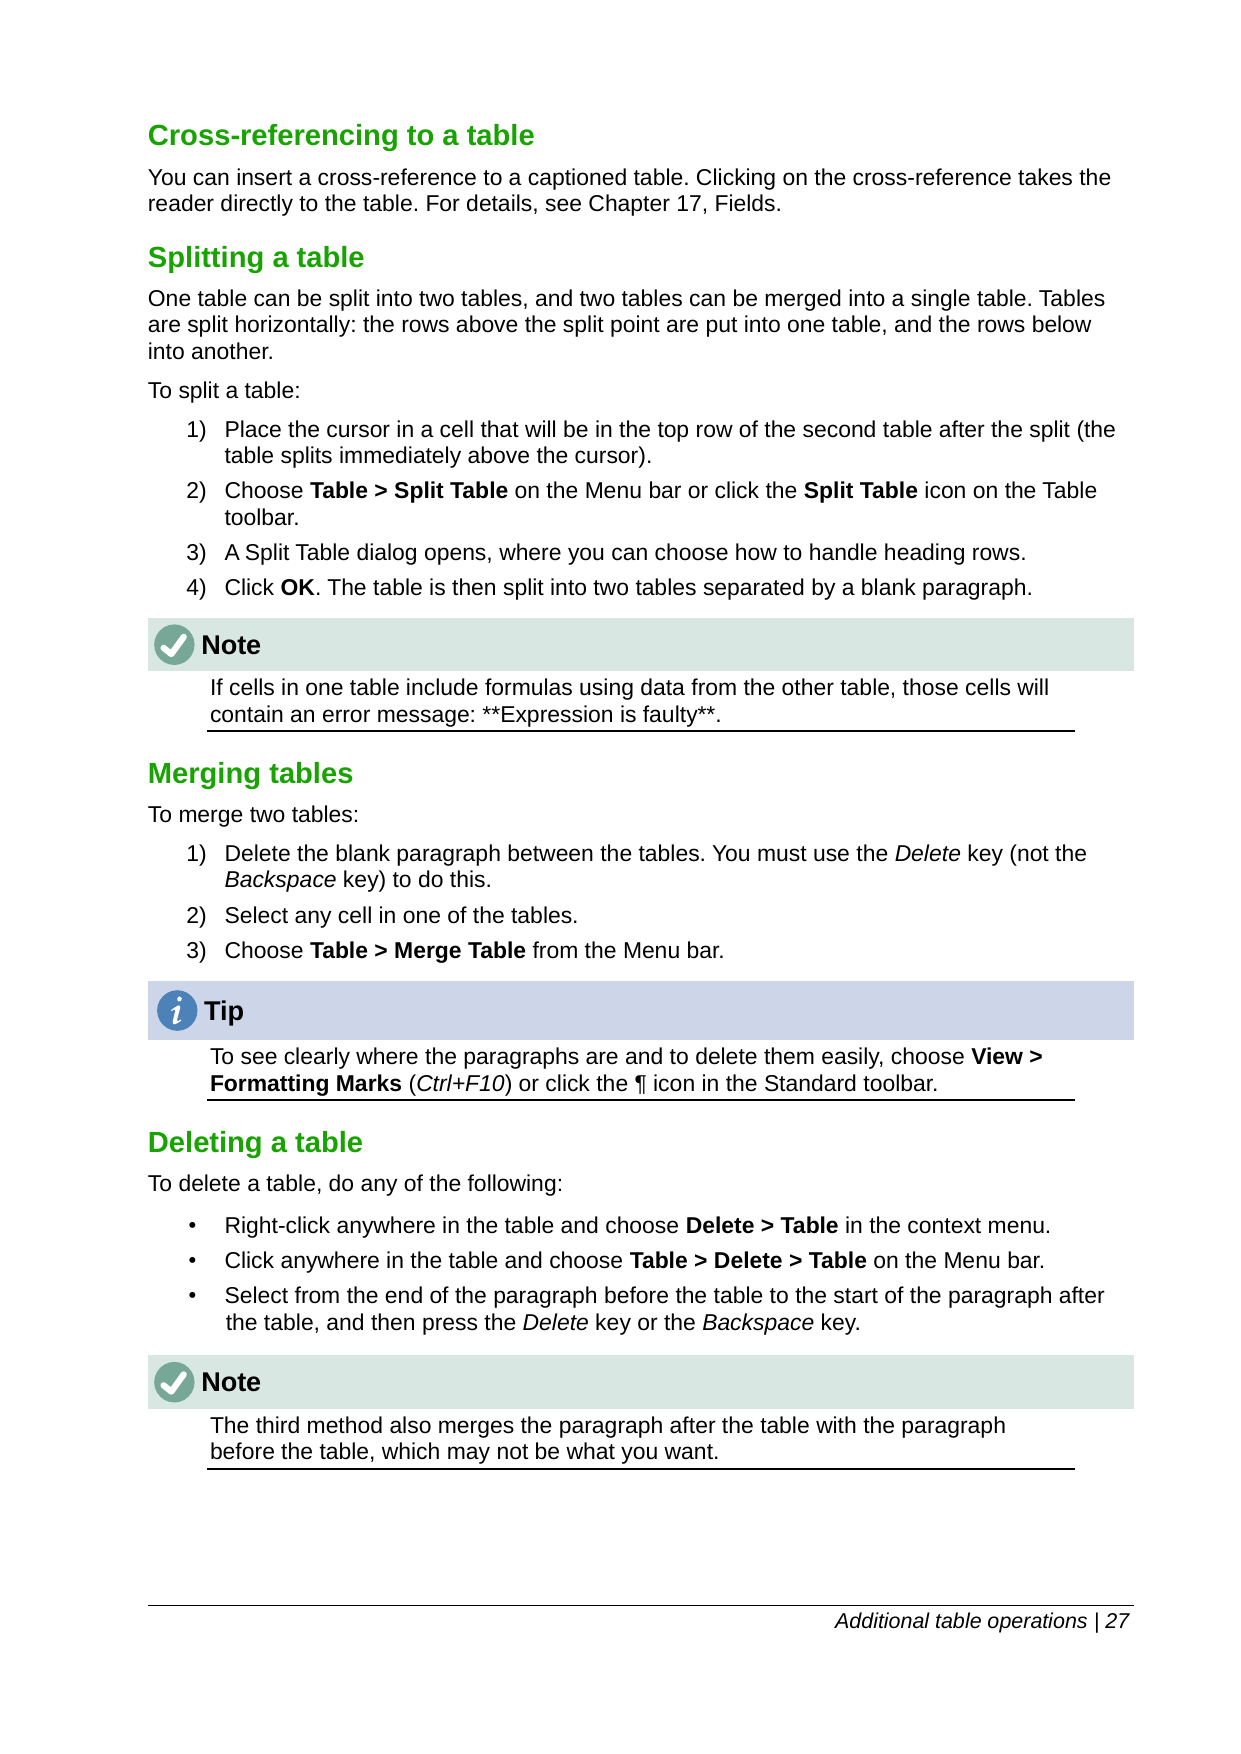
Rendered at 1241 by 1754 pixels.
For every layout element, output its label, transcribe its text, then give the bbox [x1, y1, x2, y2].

subtitle Tip [148, 981, 1134, 1040]
list To split a table: [148, 377, 1134, 403]
list To merge two tables: [148, 801, 1134, 827]
list Choose Table > Merge Table from the Menu bar. [207, 937, 1134, 963]
subtitle Deleting a table [148, 1124, 1134, 1158]
subtitle Merging tables [148, 756, 1134, 789]
list Select from the end of the paragraph before the table to the start of the paragraph after the table, and then press the Delete key or the Backspace key. [185, 1279, 1134, 1338]
subtitle Note [148, 618, 1134, 671]
subtitle Note [148, 1355, 1134, 1409]
list Choose Table > Split Table on the Menu bar or click the Split Table icon on the Table toolbar. [207, 477, 1134, 530]
list Delete the blank paragraph between the tables. You must use the Delete key (not the Backspace key) to do this. [207, 840, 1134, 893]
subtitle Splitting a table [148, 240, 1134, 273]
list You can insert a cross‑reference to a captioned table. Clicking on the cross-reference takes the reader directly to the table. For details, see Chapter 17, Fields. [148, 163, 1134, 216]
list Click OK. The table is then split into two tables separated by a blank paragraph. [207, 574, 1134, 600]
list Click anywhere in the table and choose Table > Delete > Table on the Menu bar. [185, 1244, 1134, 1273]
text One table can be split into two tables, and two tables can be merged into a single table. Tables are split horizontally: the rows above the split point are put into one table, and the rows below into another. [148, 285, 1134, 364]
text If cells in one table include formulas using data from the other table, those cells will contain an error message: **Expression is faulty**. [207, 671, 1075, 730]
list Right-click anywhere in the table and choose Delete > Table in the context menu. [185, 1209, 1134, 1238]
text The third method also merges the paragraph after the table with the paragraph before the table, which may not be what you want. [207, 1409, 1075, 1468]
text To see clearly where the paragraphs are and to delete them easily, choose View > Formatting Marks (Ctrl+F10) or click the ¶ icon in the Standard toolbar. [207, 1040, 1075, 1099]
list Select any cell in one of the tables. [207, 902, 1134, 928]
list To delete a table, do any of the following: [148, 1170, 1134, 1196]
subtitle Cross‑referencing to a table [148, 118, 1134, 152]
list Place the cursor in a cell that will be in the top row of the second table after the split (the table splits immediately above the cursor). [207, 416, 1134, 468]
list A Split Table dialog opens, where you can choose how to handle heading rows. [207, 539, 1134, 565]
